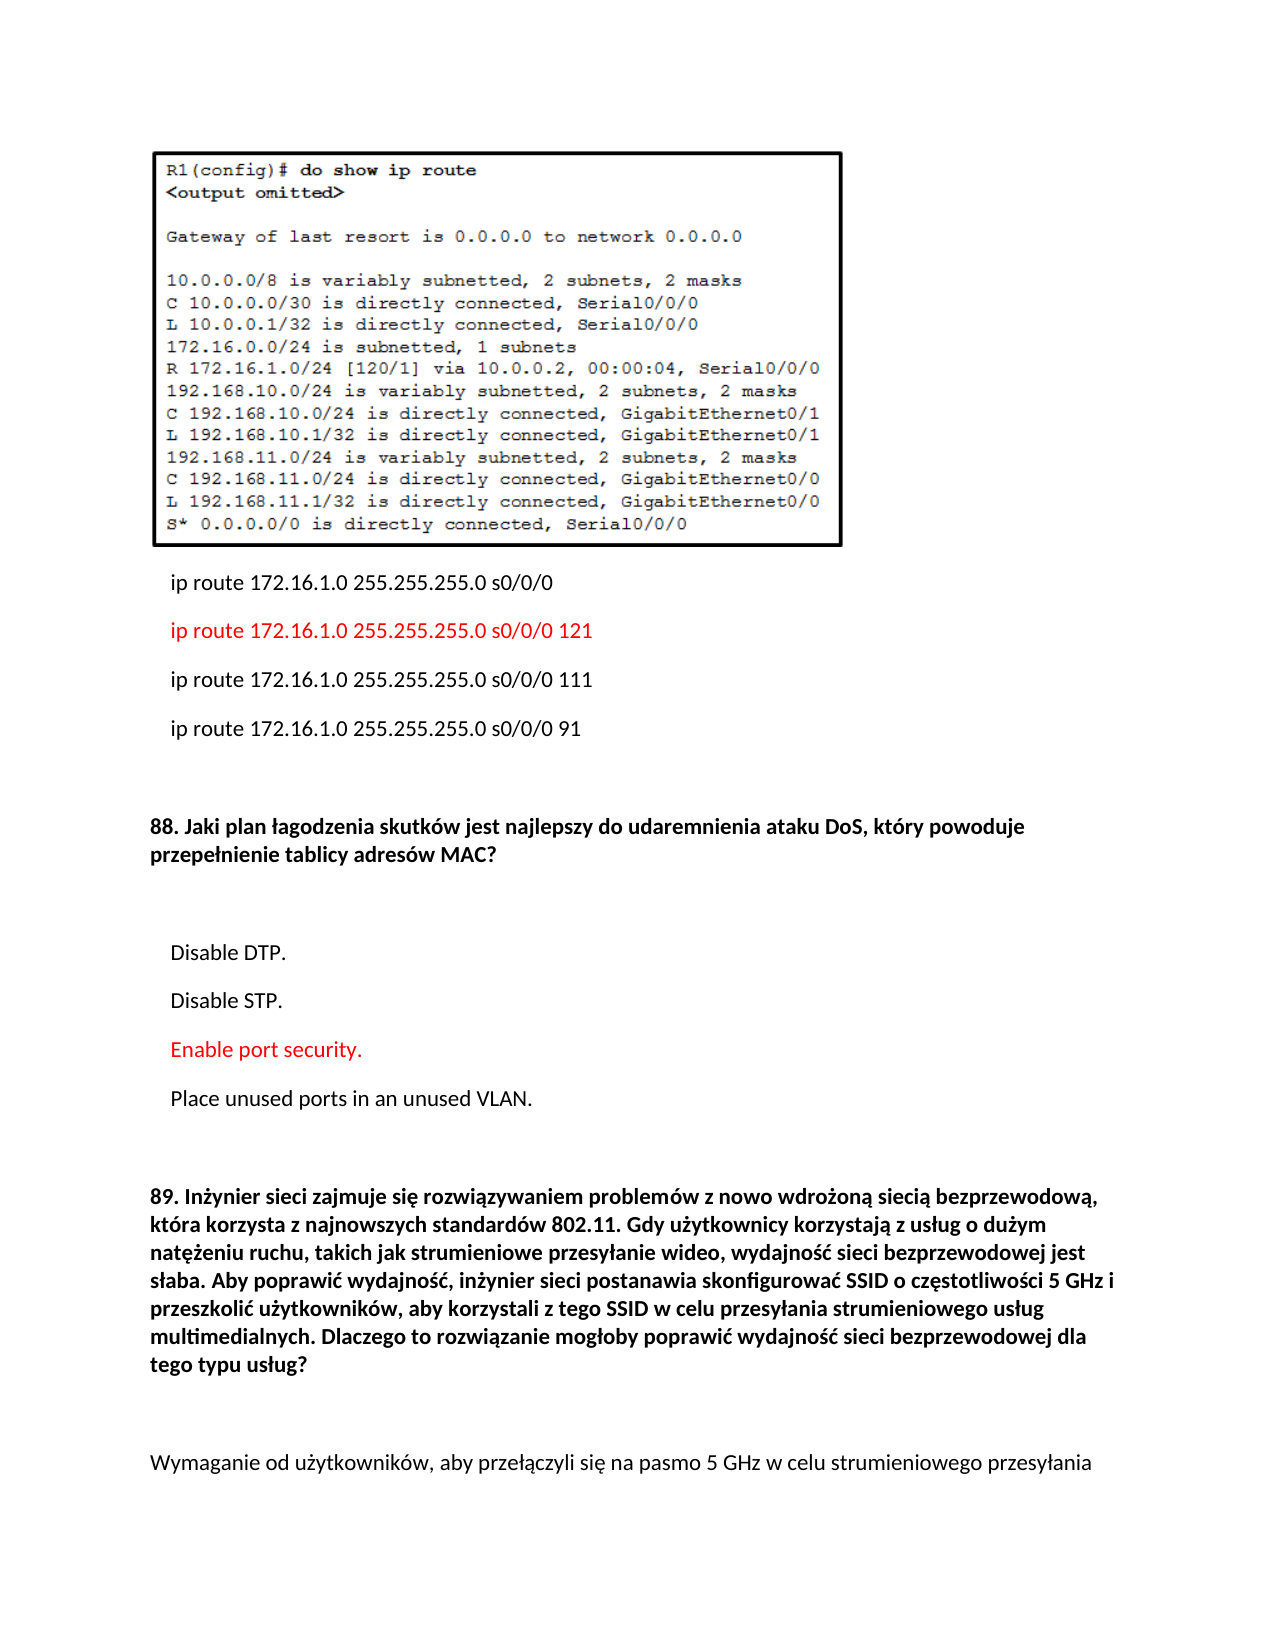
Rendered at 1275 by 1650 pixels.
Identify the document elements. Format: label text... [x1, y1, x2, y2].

text Enable port security. [150, 1035, 1125, 1063]
text ip route 172.16.1.0 255.255.255.0 s0/0/0 91 [150, 714, 1125, 742]
text 88. Jaki plan łagodzenia skutków jest najlepszy do udaremnienia ataku DoS, który powoduje przepełnienie tablicy adresów MAC? [150, 812, 1125, 868]
text Disable DTP. [150, 938, 1125, 966]
text 89. Inżynier sieci zajmuje się rozwiązywaniem problemów z nowo wdrożoną siecią bezprzewodową, która korzysta z najnowszych standardów 802.11. Gdy użytkownicy korzystają z usług o dużym natężeniu ruchu, takich jak strumieniowe przesyłanie wideo, wydajność sieci bezprzewodowej jest słaba. Aby poprawić wydajność, inżynier sieci postanawia skonfigurować SSID o częstotliwości 5 GHz i przeszkolić użytkowników, aby korzystali z tego SSID w celu przesyłania strumieniowego usług multimedialnych. Dlaczego to rozwiązanie mogłoby poprawić wydajność sieci bezprzewodowej dla tego typu usług? [150, 1182, 1125, 1378]
text ip route 172.16.1.0 255.255.255.0 s0/0/0 121 [150, 617, 1125, 644]
text Disable STP. [150, 987, 1125, 1014]
text Wymaganie od użytkowników, aby przełączyli się na pasmo 5 GHz w celu strumieniowego przesyłania [150, 1448, 1125, 1476]
text Place unused ports in an unused VLAN. [150, 1084, 1125, 1112]
text ip route 172.16.1.0 255.255.255.0 s0/0/0 [150, 568, 1125, 596]
text ip route 172.16.1.0 255.255.255.0 s0/0/0 111 [150, 665, 1125, 693]
